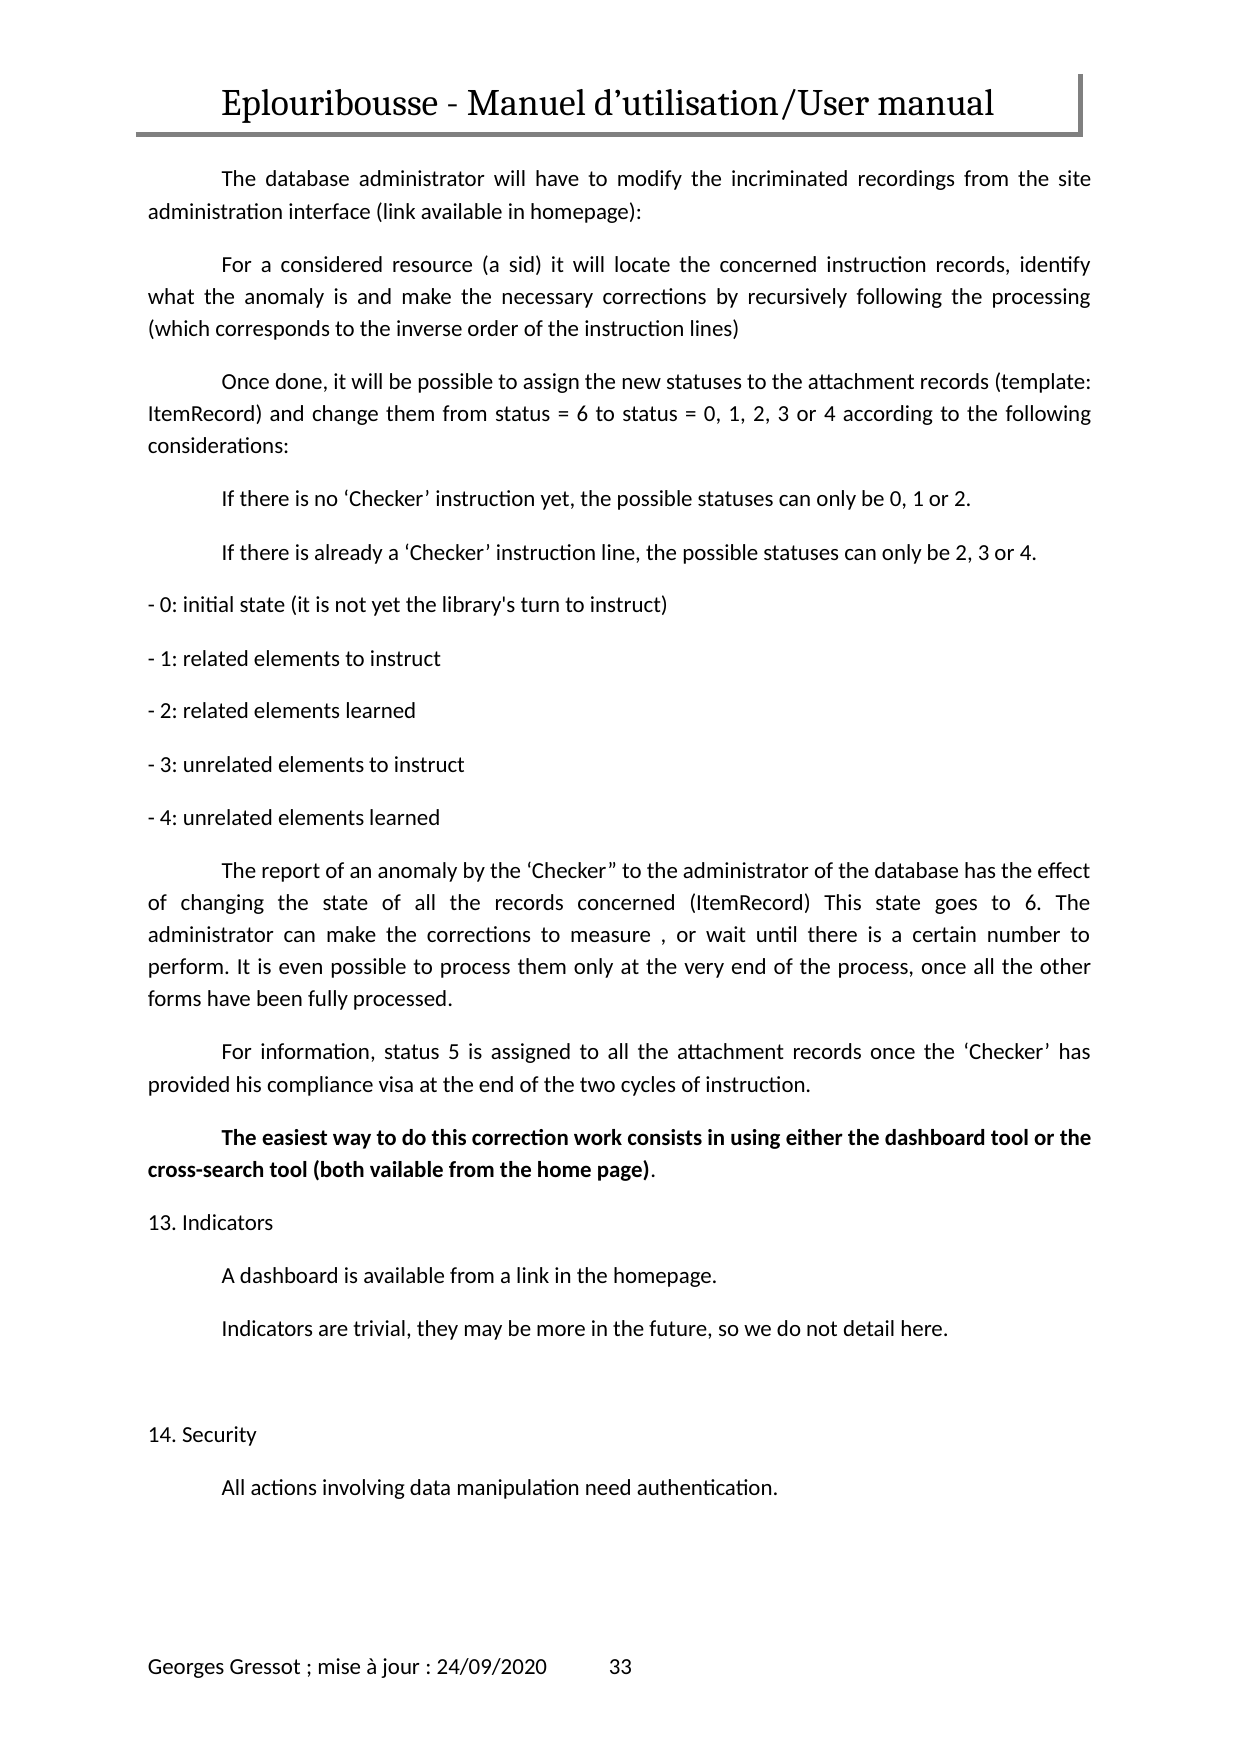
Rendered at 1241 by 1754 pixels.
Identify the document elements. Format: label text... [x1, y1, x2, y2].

text A dashboard is available from a link in the homepage. [148, 1261, 1093, 1289]
text - 1: related elements to instruct [148, 644, 1093, 672]
text - 4: unrelated elements learned [148, 803, 1093, 831]
text Indicators are trivial, they may be more in the future, so we do not detail here. [148, 1314, 1093, 1342]
text For a considered resource (a sid) it will locate the concerned instruction records, identify what the anomaly is and make the necessary corrections by recursively following the processing (which corresponds to the inverse order of the instruction lines) [148, 250, 1093, 342]
text - 3: unrelated elements to instruct [148, 750, 1093, 778]
text 13. Indicators [148, 1208, 1093, 1236]
text - 0: initial state (it is not yet the library's turn to instruct) [148, 591, 1093, 619]
text 14. Security [148, 1420, 1093, 1448]
text The report of an anomaly by the ‘Checker” to the administrator of the database has the effect of changing the state of all the records concerned (ItemRecord) This state goes to 6. The administrator can make the corrections to measure , or wait until there is a certain number to perform. It is even possible to process them only at the very end of the process, once all the other forms have been fully processed. [148, 856, 1093, 1012]
text If there is already a ‘Checker’ instruction line, the possible statuses can only be 2, 3 or 4. [148, 538, 1093, 566]
text All actions involving data manipulation need authentication. [148, 1473, 1093, 1501]
text The easiest way to do this correction work consists in using either the dashboard tool or the cross-search tool (both vailable from the home page). [148, 1123, 1093, 1183]
text If there is no ‘Checker’ instruction yet, the possible statuses can only be 0, 1 or 2. [148, 484, 1093, 513]
text - 2: related elements learned [148, 697, 1093, 725]
text Once done, it will be possible to assign the new statuses to the attachment records (template: ItemRecord) and change them from status = 6 to status = 0, 1, 2, 3 or 4 according to the following considerations: [148, 367, 1093, 459]
text The database administrator will have to modify the incriminated recordings from the site administration interface (link available in homepage): [148, 164, 1093, 225]
text For information, status 5 is assigned to all the attachment records once the ‘Checker’ has provided his compliance visa at the end of the two cycles of instruction. [148, 1037, 1093, 1098]
